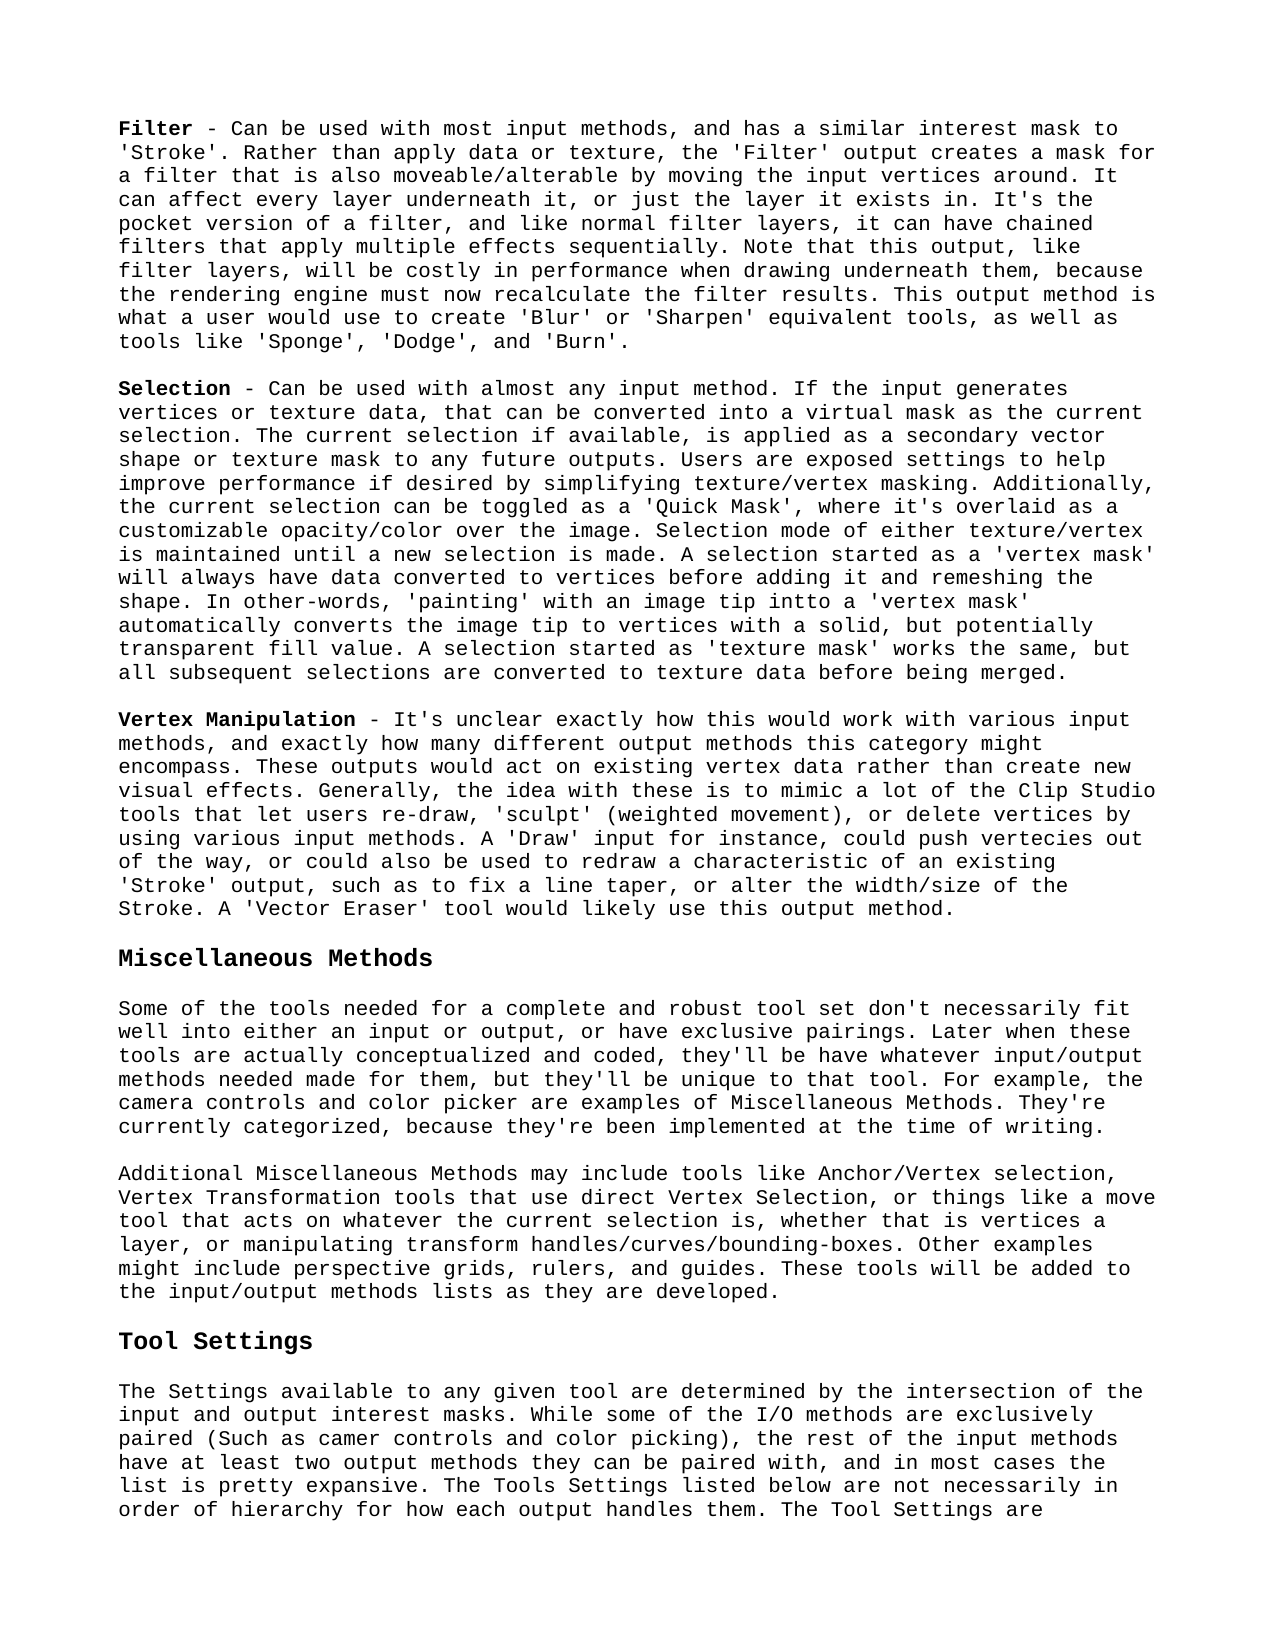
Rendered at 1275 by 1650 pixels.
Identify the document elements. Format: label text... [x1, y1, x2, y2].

text Selection - Can be used with almost any input method. If the input generates vertices or texture data, that can be converted into a virtual mask as the current selection. The current selection if available, is applied as a secondary vector shape or texture mask to any future outputs. Users are exposed settings to help improve performance if desired by simplifying texture/vertex masking. Additionally, the current selection can be toggled as a 'Quick Mask', where it's overlaid as a customizable opacity/color over the image. Selection mode of either texture/vertex is maintained until a new selection is made. A selection started as a 'vertex mask' will always have data converted to vertices before adding it and remeshing the shape. In other-words, 'painting' with an image tip intto a 'vertex mask' automatically converts the image tip to vertices with a solid, but potentially transparent fill value. A selection started as 'texture mask' works the same, but all subsequent selections are converted to texture data before being merged. [118, 378, 1157, 686]
text Additional Miscellaneous Methods may include tools like Anchor/Vertex selection, Vertex Transformation tools that use direct Vertex Selection, or things like a move tool that acts on whatever the current selection is, whether that is vertices a layer, or manipulating transform handles/curves/bounding-boxes. Other examples might include perspective grids, rulers, and guides. These tools will be added to the input/output methods lists as they are developed. [118, 1163, 1157, 1305]
text Vertex Manipulation - It's unclear exactly how this would work with various input methods, and exactly how many different output methods this category might encompass. These outputs would act on existing vertex data rather than create new visual effects. Generally, the idea with these is to mimic a lot of the Clip Studio tools that let users re-draw, 'sculpt' (weighted movement), or delete vertices by using various input methods. A 'Draw' input for instance, could push vertecies out of the way, or could also be used to redraw a characteristic of an existing 'Stroke' output, such as to fix a line taper, or alter the width/size of the Stroke. A 'Vector Eraser' tool would likely use this output method. [118, 709, 1157, 922]
text Tool Settings [118, 1329, 1157, 1357]
text Some of the tools needed for a complete and robust tool set don't necessarily fit well into either an input or output, or have exclusive pairings. Later when these tools are actually conceptualized and coded, they'll be have whatever input/output methods needed made for them, but they'll be unique to that tool. For example, the camera controls and color picker are examples of Miscellaneous Methods. They're currently categorized, because they're been implemented at the time of writing. [118, 998, 1157, 1139]
text Miscellaneous Methods [118, 946, 1157, 974]
text The Settings available to any given tool are determined by the intersection of the input and output interest masks. While some of the I/O methods are exclusively paired (Such as camer controls and color picking), the rest of the input methods have at least two output methods they can be paired with, and in most cases the list is pretty expansive. The Tools Settings listed below are not necessarily in order of hierarchy for how each output handles them. The Tool Settings are [118, 1381, 1157, 1523]
text Filter - Can be used with most input methods, and has a similar interest mask to 'Stroke'. Rather than apply data or texture, the 'Filter' output creates a mask for a filter that is also moveable/alterable by moving the input vertices around. It can affect every layer underneath it, or just the layer it exists in. It's the pocket version of a filter, and like normal filter layers, it can have chained filters that apply multiple effects sequentially. Note that this output, like filter layers, will be costly in performance when drawing underneath them, because the rendering engine must now recalculate the filter results. This output method is what a user would use to create 'Blur' or 'Sharpen' equivalent tools, as well as tools like 'Sponge', 'Dodge', and 'Burn'. [118, 118, 1157, 354]
